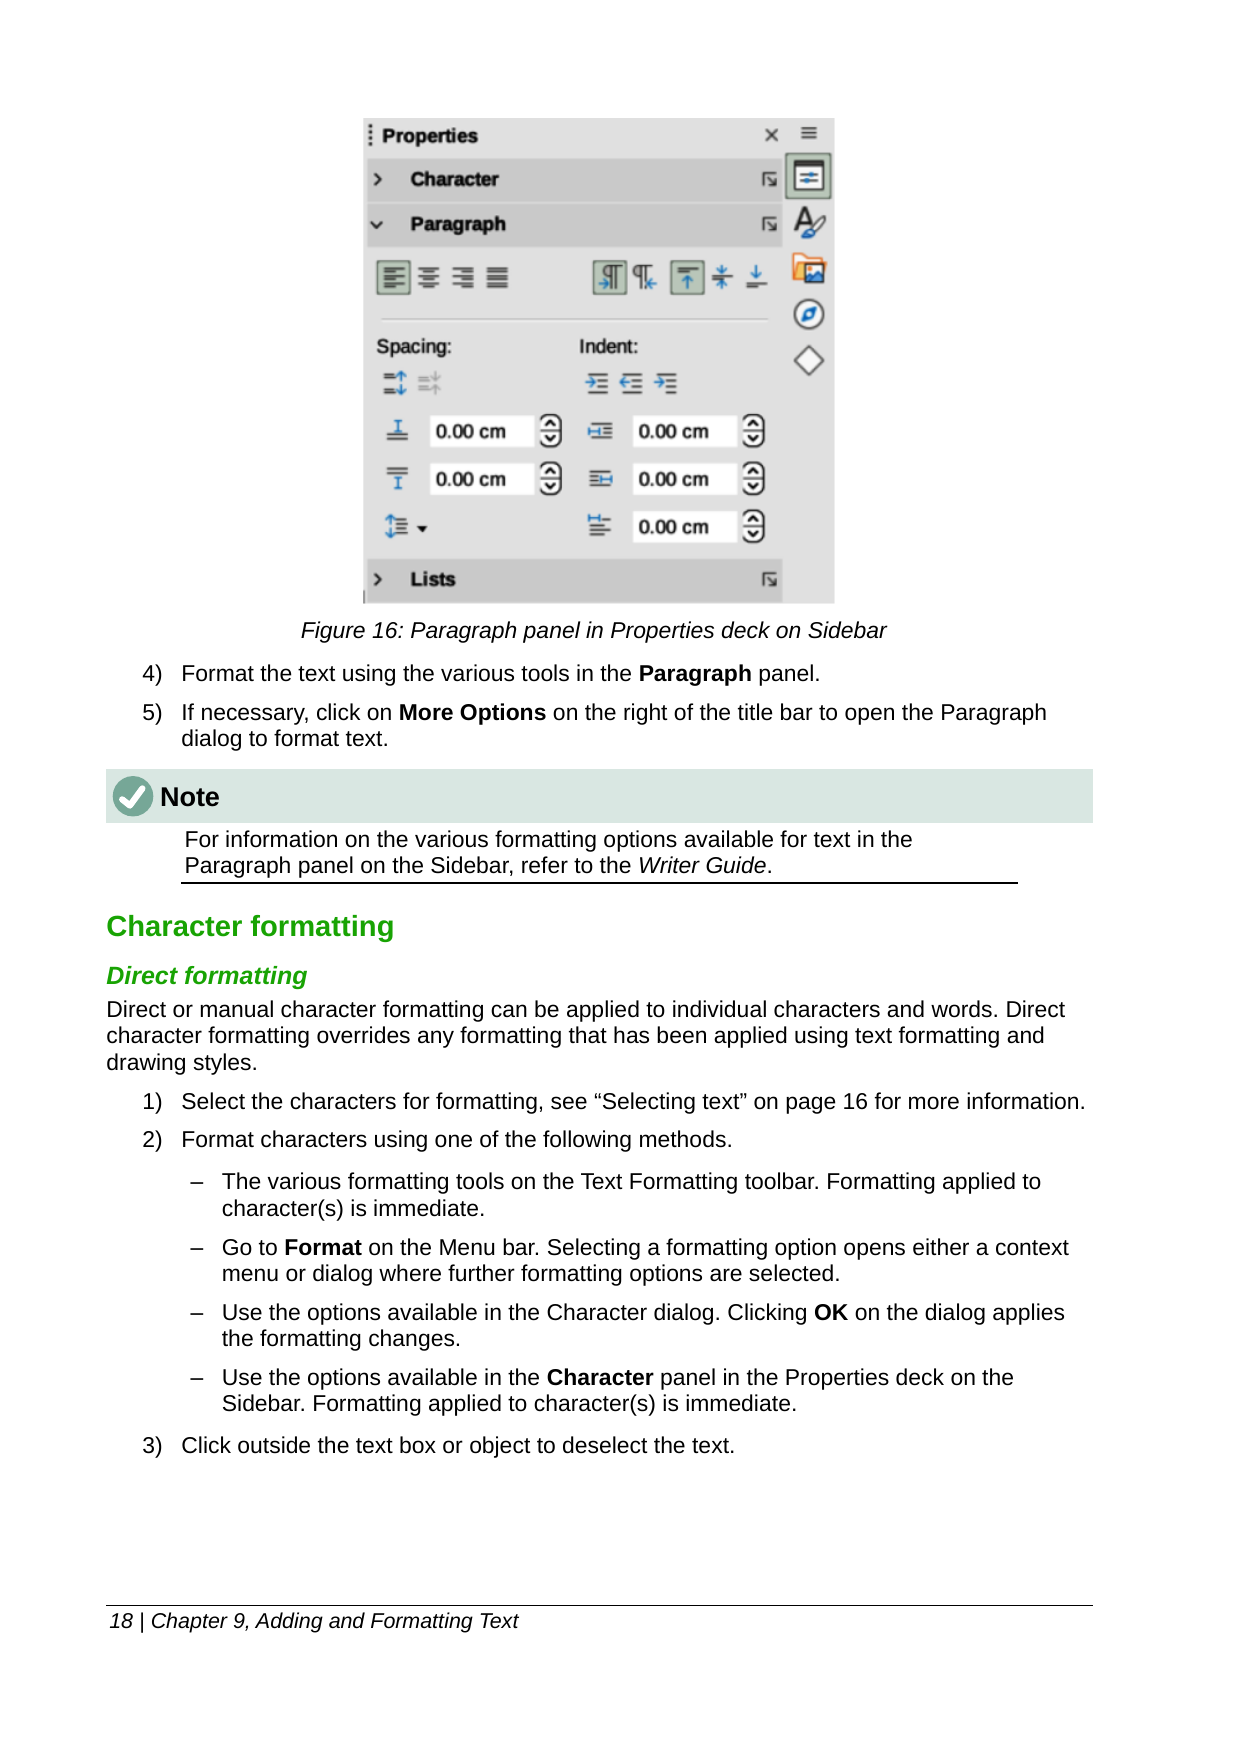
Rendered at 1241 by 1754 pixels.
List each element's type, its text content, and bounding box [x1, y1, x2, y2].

subtitle Note [106, 769, 1093, 823]
list Use the options available in the Character dialog. Clicking OK on the dialog applies the formatting changes. [187, 1296, 1093, 1351]
list Select the characters for formatting, see “Selecting text” on page 16 for more information. [162, 1088, 1093, 1114]
list Click outside the text box or object to deselect the text. [162, 1432, 1093, 1458]
subtitle Direct formatting [106, 961, 1093, 990]
list The various formatting tools on the Text Formatting toolbar. Formatting applied to character(s) is immediate. [187, 1165, 1093, 1221]
text Figure 16: Paragraph panel in Properties deck on Sidebar [301, 617, 898, 643]
subtitle Character formatting [106, 909, 1093, 942]
list If necessary, click on More Options on the right of the title bar to open the Paragraph dialog to format text. [162, 699, 1093, 752]
text For information on the various formatting options available for text in the Paragraph panel on the Sidebar, refer to the Writer Guide. [181, 823, 1018, 882]
list Format characters using one of the following methods. [162, 1126, 1093, 1153]
list Use the options available in the Character panel in the Properties deck on the Sidebar. Formatting applied to character(s) is immediate. [187, 1361, 1093, 1419]
list Format the text using the various tools in the Paragraph panel. [162, 660, 1093, 687]
text Direct or manual character formatting can be applied to individual characters and words. Direct character formatting overrides any formatting that has been applied using text formatting and drawing styles. [106, 996, 1093, 1075]
picture [363, 118, 836, 605]
list Go to Format on the Menu bar. Selecting a formatting option opens either a context menu or dialog where further formatting options are selected. [187, 1231, 1093, 1286]
